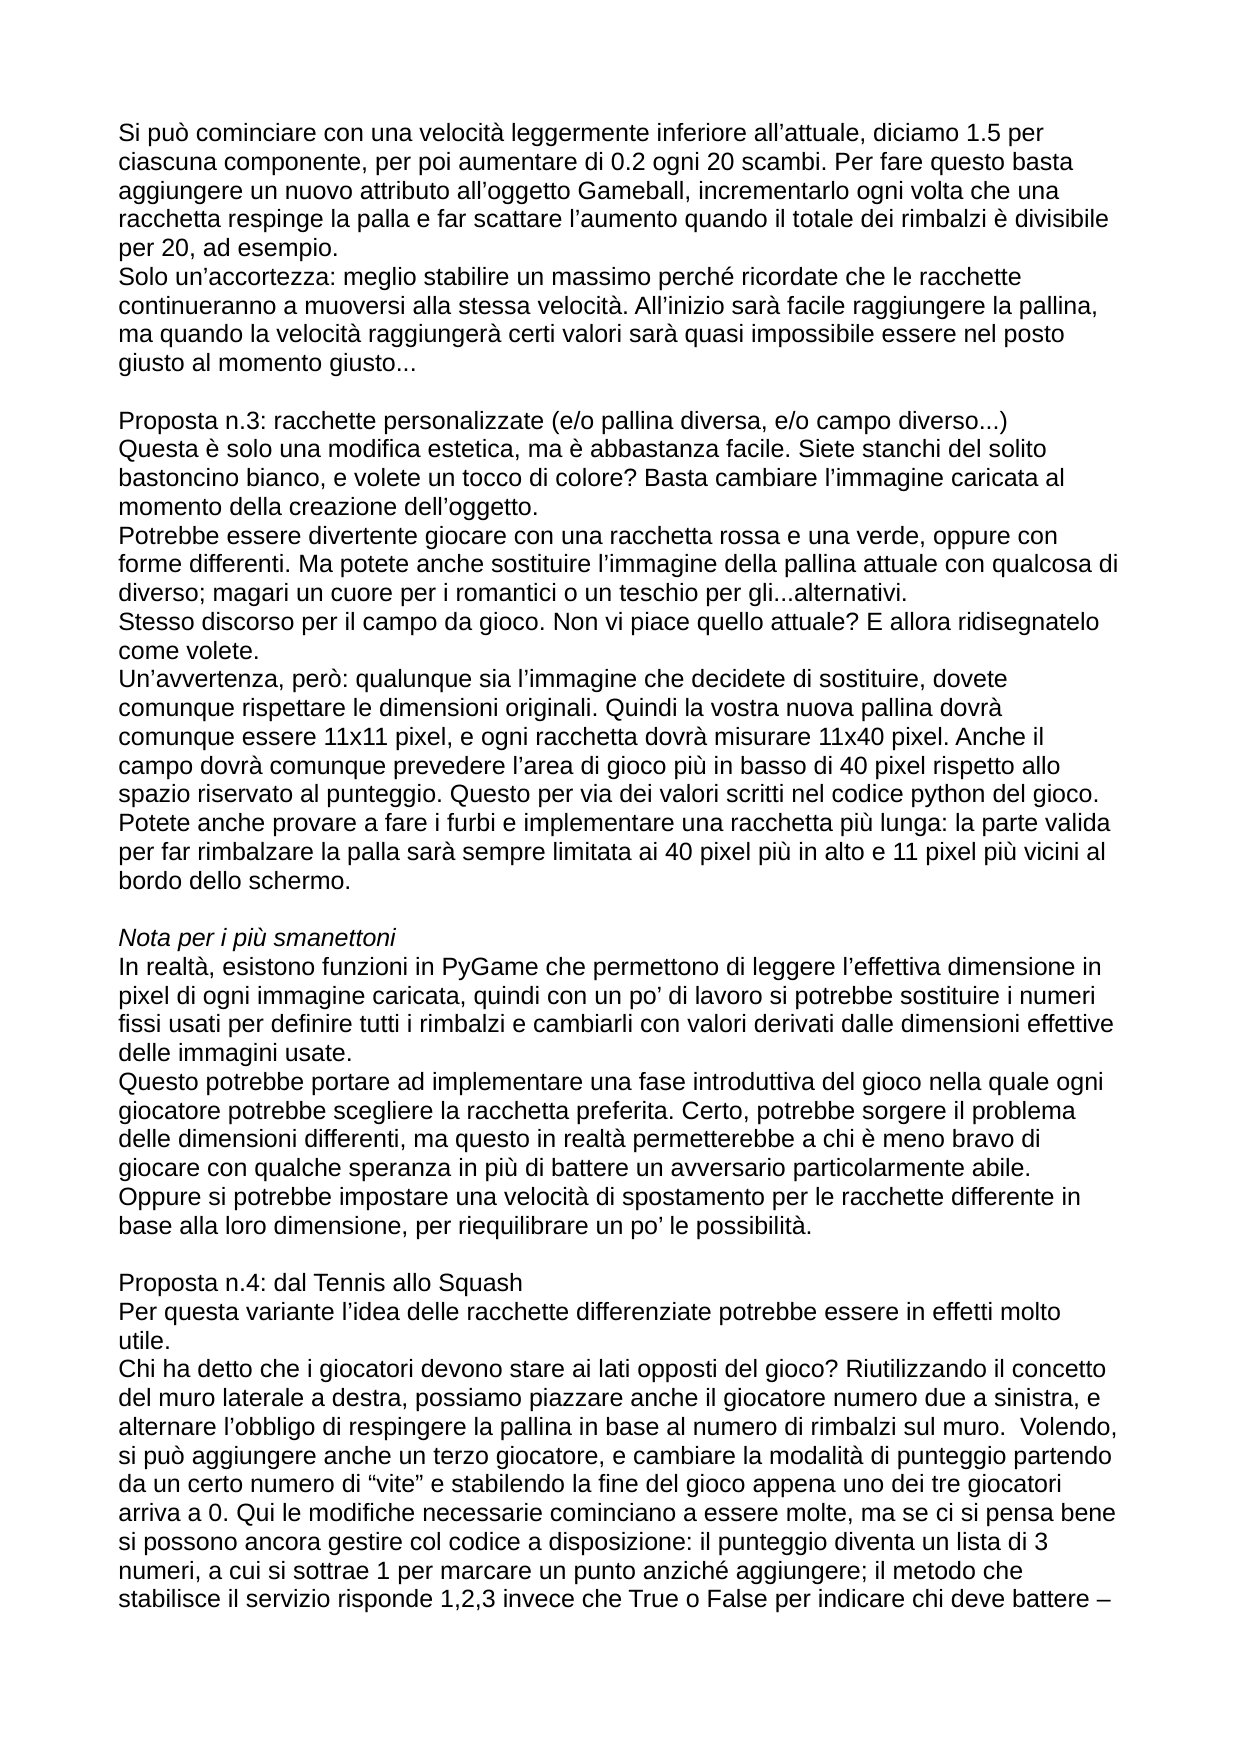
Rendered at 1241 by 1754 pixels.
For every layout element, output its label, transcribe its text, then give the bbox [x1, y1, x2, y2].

text Stesso discorso per il campo da gioco. Non vi piace quello attuale? E allora ridisegnatelo come volete. [118, 607, 1122, 664]
text Potrebbe essere divertente giocare con una racchetta rossa e una verde, oppure con forme differenti. Ma potete anche sostituire l’immagine della pallina attuale con qualcosa di diverso; magari un cuore per i romantici o un teschio per gli...alternativi. [118, 521, 1122, 607]
text Questa è solo una modifica estetica, ma è abbastanza facile. Siete stanchi del solito bastoncino bianco, e volete un tocco di colore? Basta cambiare l’immagine caricata al momento della creazione dell’oggetto. [118, 434, 1122, 521]
text Proposta n.4: dal Tennis allo Squash [118, 1268, 1122, 1297]
text Chi ha detto che i giocatori devono stare ai lati opposti del gioco? Riutilizzando il concetto del muro laterale a destra, possiamo piazzare anche il giocatore numero due a sinistra, e alternare l’obbligo di respingere la pallina in base al numero di rimbalzi sul muro. Volendo, si può aggiungere anche un terzo giocatore, e cambiare la modalità di punteggio partendo da un certo numero di “vite” e stabilendo la fine del gioco appena uno dei tre giocatori arriva a 0. Qui le modifiche necessarie cominciano a essere molte, ma se ci si pensa bene si possono ancora gestire col codice a disposizione: il punteggio diventa un lista di 3 numeri, a cui si sottrae 1 per marcare un punto anziché aggiungere; il metodo che stabilisce il servizio risponde 1,2,3 invece che True o False per indicare chi deve battere – [118, 1354, 1122, 1613]
text Si può cominciare con una velocità leggermente inferiore all’attuale, diciamo 1.5 per ciascuna componente, per poi aumentare di 0.2 ogni 20 scambi. Per fare questo basta aggiungere un nuovo attributo all’oggetto Gameball, incrementarlo ogni volta che una racchetta respinge la palla e far scattare l’aumento quando il totale dei rimbalzi è divisibile per 20, ad esempio. [118, 118, 1122, 262]
text Potete anche provare a fare i furbi e implementare una racchetta più lunga: la parte valida per far rimbalzare la palla sarà sempre limitata ai 40 pixel più in alto e 11 pixel più vicini al bordo dello schermo. [118, 808, 1122, 894]
text Nota per i più smanettoni [118, 923, 1122, 952]
text Un’avvertenza, però: qualunque sia l’immagine che decidete di sostituire, dovete comunque rispettare le dimensioni originali. Quindi la vostra nuova pallina dovrà comunque essere 11x11 pixel, e ogni racchetta dovrà misurare 11x40 pixel. Anche il campo dovrà comunque prevedere l’area di gioco più in basso di 40 pixel rispetto allo spazio riservato al punteggio. Questo per via dei valori scritti nel codice python del gioco. [118, 664, 1122, 808]
text In realtà, esistono funzioni in PyGame che permettono di leggere l’effettiva dimensione in pixel di ogni immagine caricata, quindi con un po’ di lavoro si potrebbe sostituire i numeri fissi usati per definire tutti i rimbalzi e cambiarli con valori derivati dalle dimensioni effettive delle immagini usate. [118, 952, 1122, 1067]
text Per questa variante l’idea delle racchette differenziate potrebbe essere in effetti molto utile. [118, 1297, 1122, 1354]
text Questo potrebbe portare ad implementare una fase introduttiva del gioco nella quale ogni giocatore potrebbe scegliere la racchetta preferita. Certo, potrebbe sorgere il problema delle dimensioni differenti, ma questo in realtà permetterebbe a chi è meno bravo di giocare con qualche speranza in più di battere un avversario particolarmente abile. Oppure si potrebbe impostare una velocità di spostamento per le racchette differente in base alla loro dimensione, per riequilibrare un po’ le possibilità. [118, 1067, 1122, 1239]
text Solo un’accortezza: meglio stabilire un massimo perché ricordate che le racchette continueranno a muoversi alla stessa velocità. All’inizio sarà facile raggiungere la pallina, ma quando la velocità raggiungerà certi valori sarà quasi impossibile essere nel posto giusto al momento giusto... [118, 262, 1122, 377]
text Proposta n.3: racchette personalizzate (e/o pallina diversa, e/o campo diverso...) [118, 406, 1122, 434]
